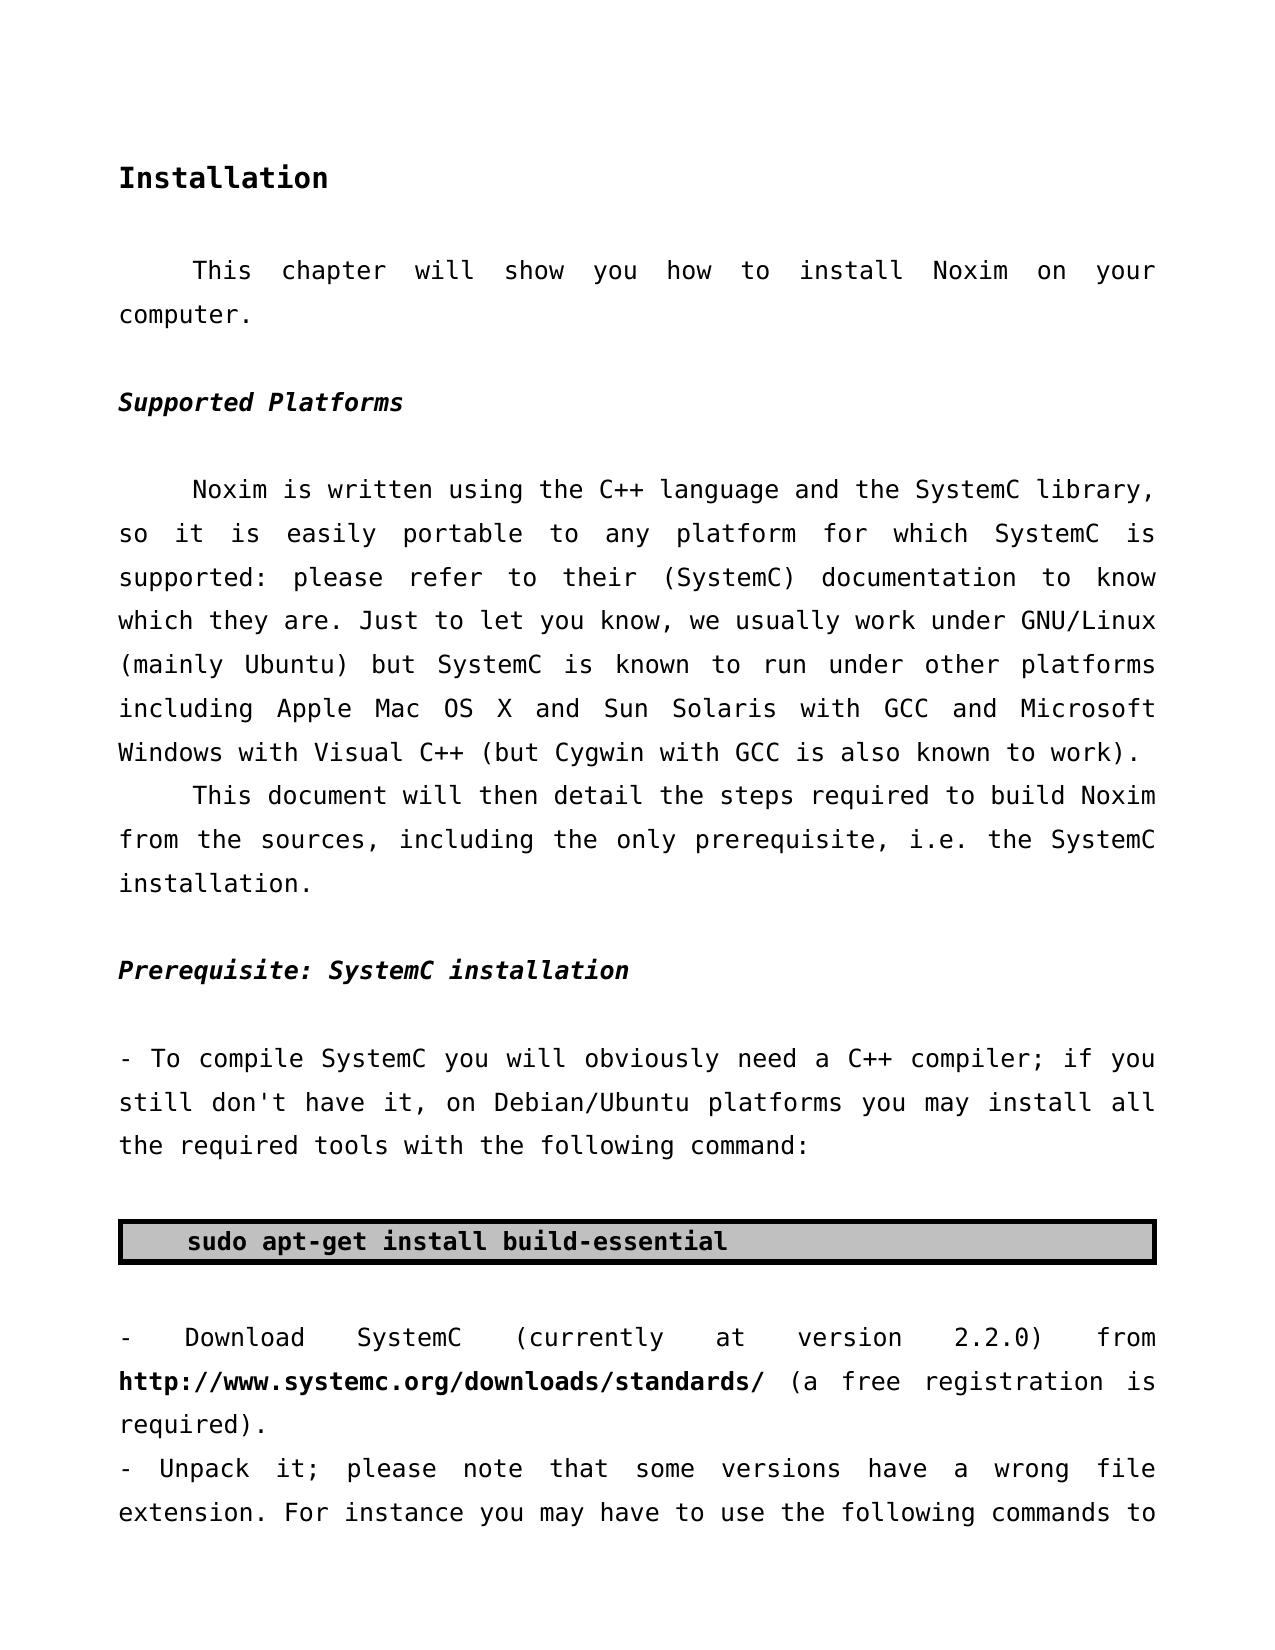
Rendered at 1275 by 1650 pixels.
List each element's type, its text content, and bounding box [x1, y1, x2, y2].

text - To compile SystemC you will obviously need a C++ compiler; if you still don't have it, on Debian/Ubuntu platforms you may install all the required tools with the following command: [118, 1044, 1157, 1161]
text Installation [118, 162, 1157, 196]
text - Download SystemC (currently at version 2.2.0) from http://www.systemc.org/downloads/standards/ (a free registration is required). [118, 1323, 1157, 1440]
text sudo apt-get install build-essential [123, 1224, 1152, 1259]
text - Unpack it; please note that some versions have a wrong file extension. For instance you may have to use the following commands to [118, 1454, 1157, 1527]
text This chapter will show you how to install Noxim on your computer. [118, 257, 1157, 329]
text Supported Platforms [118, 388, 1157, 417]
text Prerequisite: SystemC installation [118, 957, 1157, 986]
text Noxim is written using the C++ language and the SystemC library, so it is easily portable to any platform for which SystemC is supported: please refer to their (SystemC) documentation to know which they are. Just to let you know, we usually work under GNU/Linux (mainly Ubuntu) but SystemC is known to run under other platforms including Apple Mac OS X and Sun Solaris with GCC and Microsoft Windows with Visual C++ (but Cygwin with GCC is also known to work). [118, 475, 1157, 767]
text This document will then detail the steps required to build Noxim from the sources, including the only prerequisite, i.e. the SystemC installation. [118, 782, 1157, 898]
